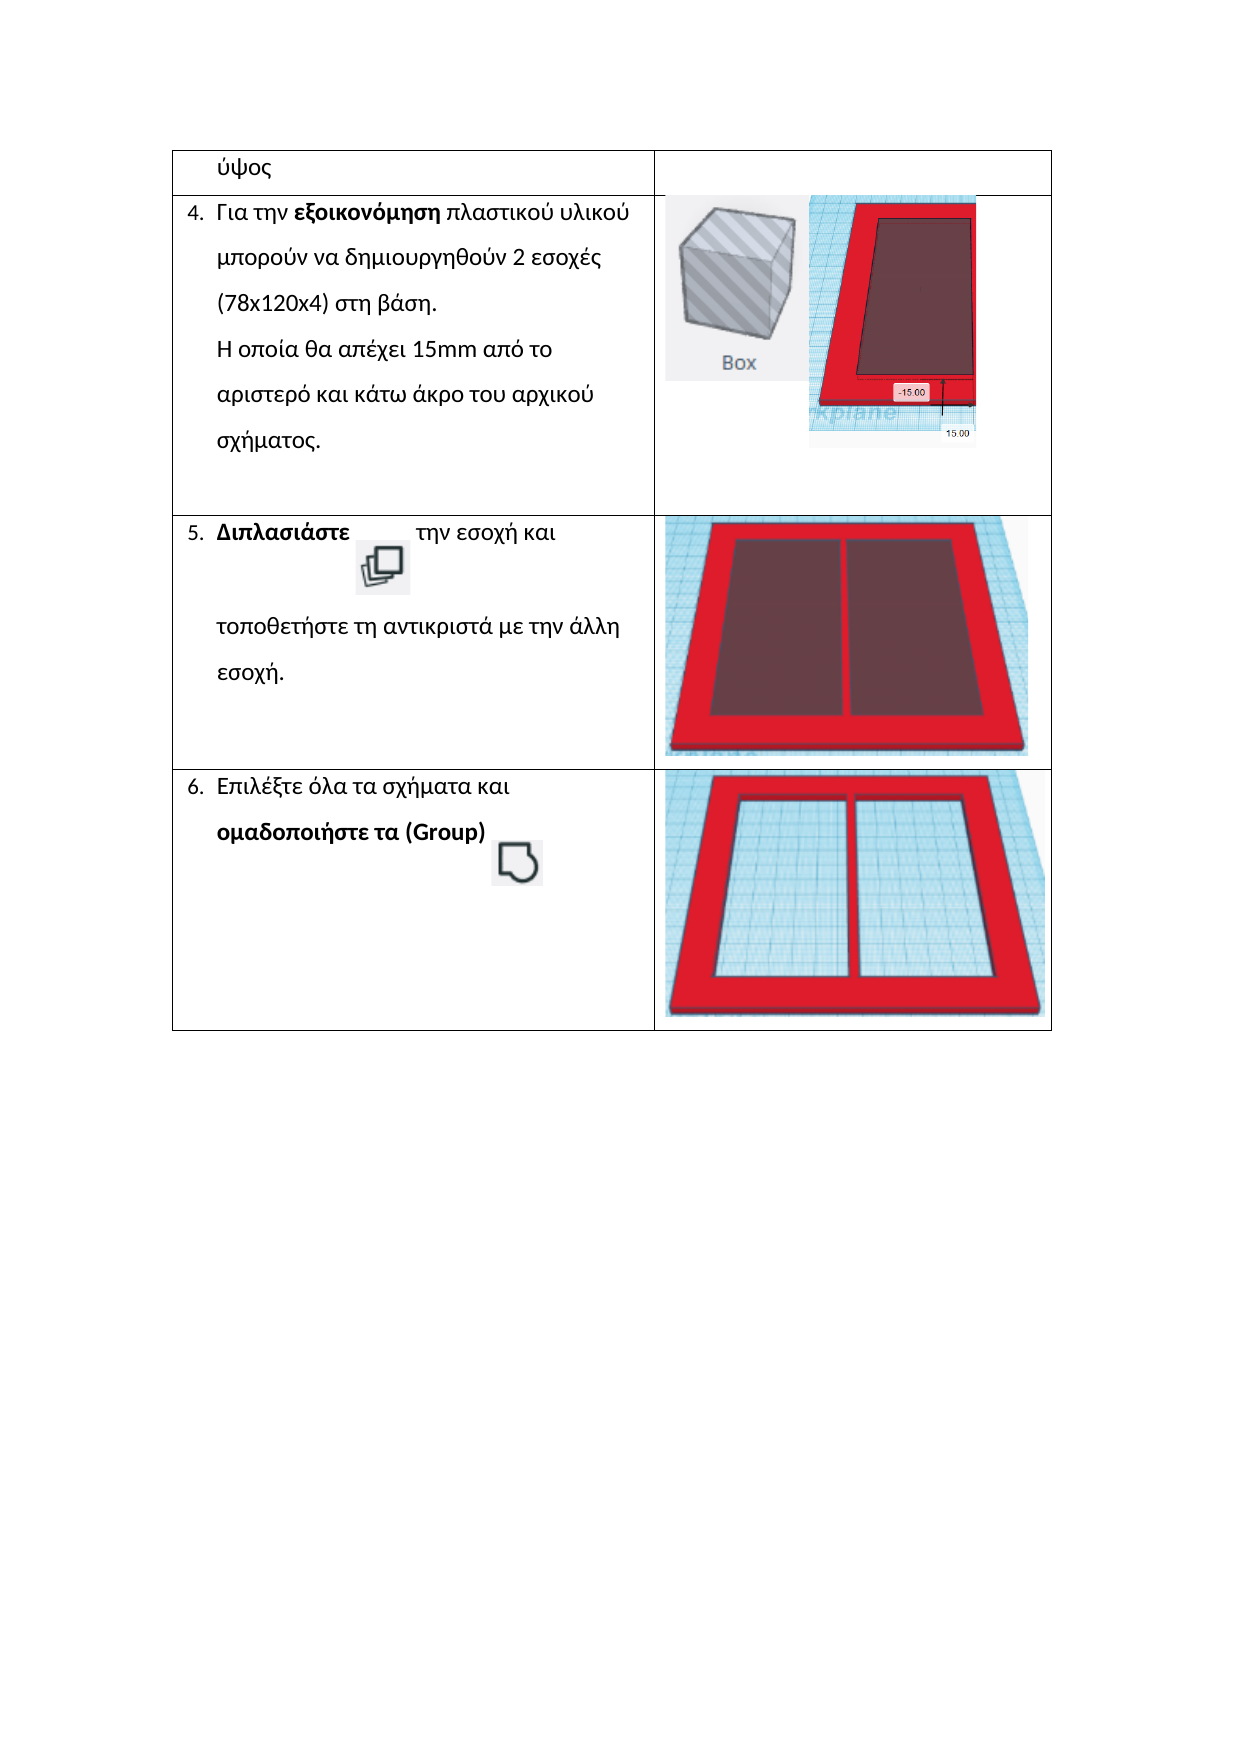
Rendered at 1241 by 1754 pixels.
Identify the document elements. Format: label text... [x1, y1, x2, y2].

table_cell [655, 151, 1051, 195]
table_cell Επιλέξτε όλα τα σχήματα και ομαδοποιήστε τα (Group) [173, 770, 654, 1030]
table_cell Για την εξοικονόμηση πλαστικού υλικού μπορούν να δημιουργηθούν 2 εσοχές (78x120x4) στη βάση. Η οποία θα απέχει 15mm από το αριστερό και κάτω άκρο του αρχικού σχήματος. [173, 196, 654, 515]
table_cell [655, 770, 1051, 1030]
table_cell Διπλασιάστε την εσοχή και τοποθετήστε τη αντικριστά με την άλλη εσοχή. [173, 516, 654, 769]
table_cell [655, 516, 1051, 769]
table_cell [655, 196, 1051, 515]
table_cell ύψος [173, 151, 654, 195]
